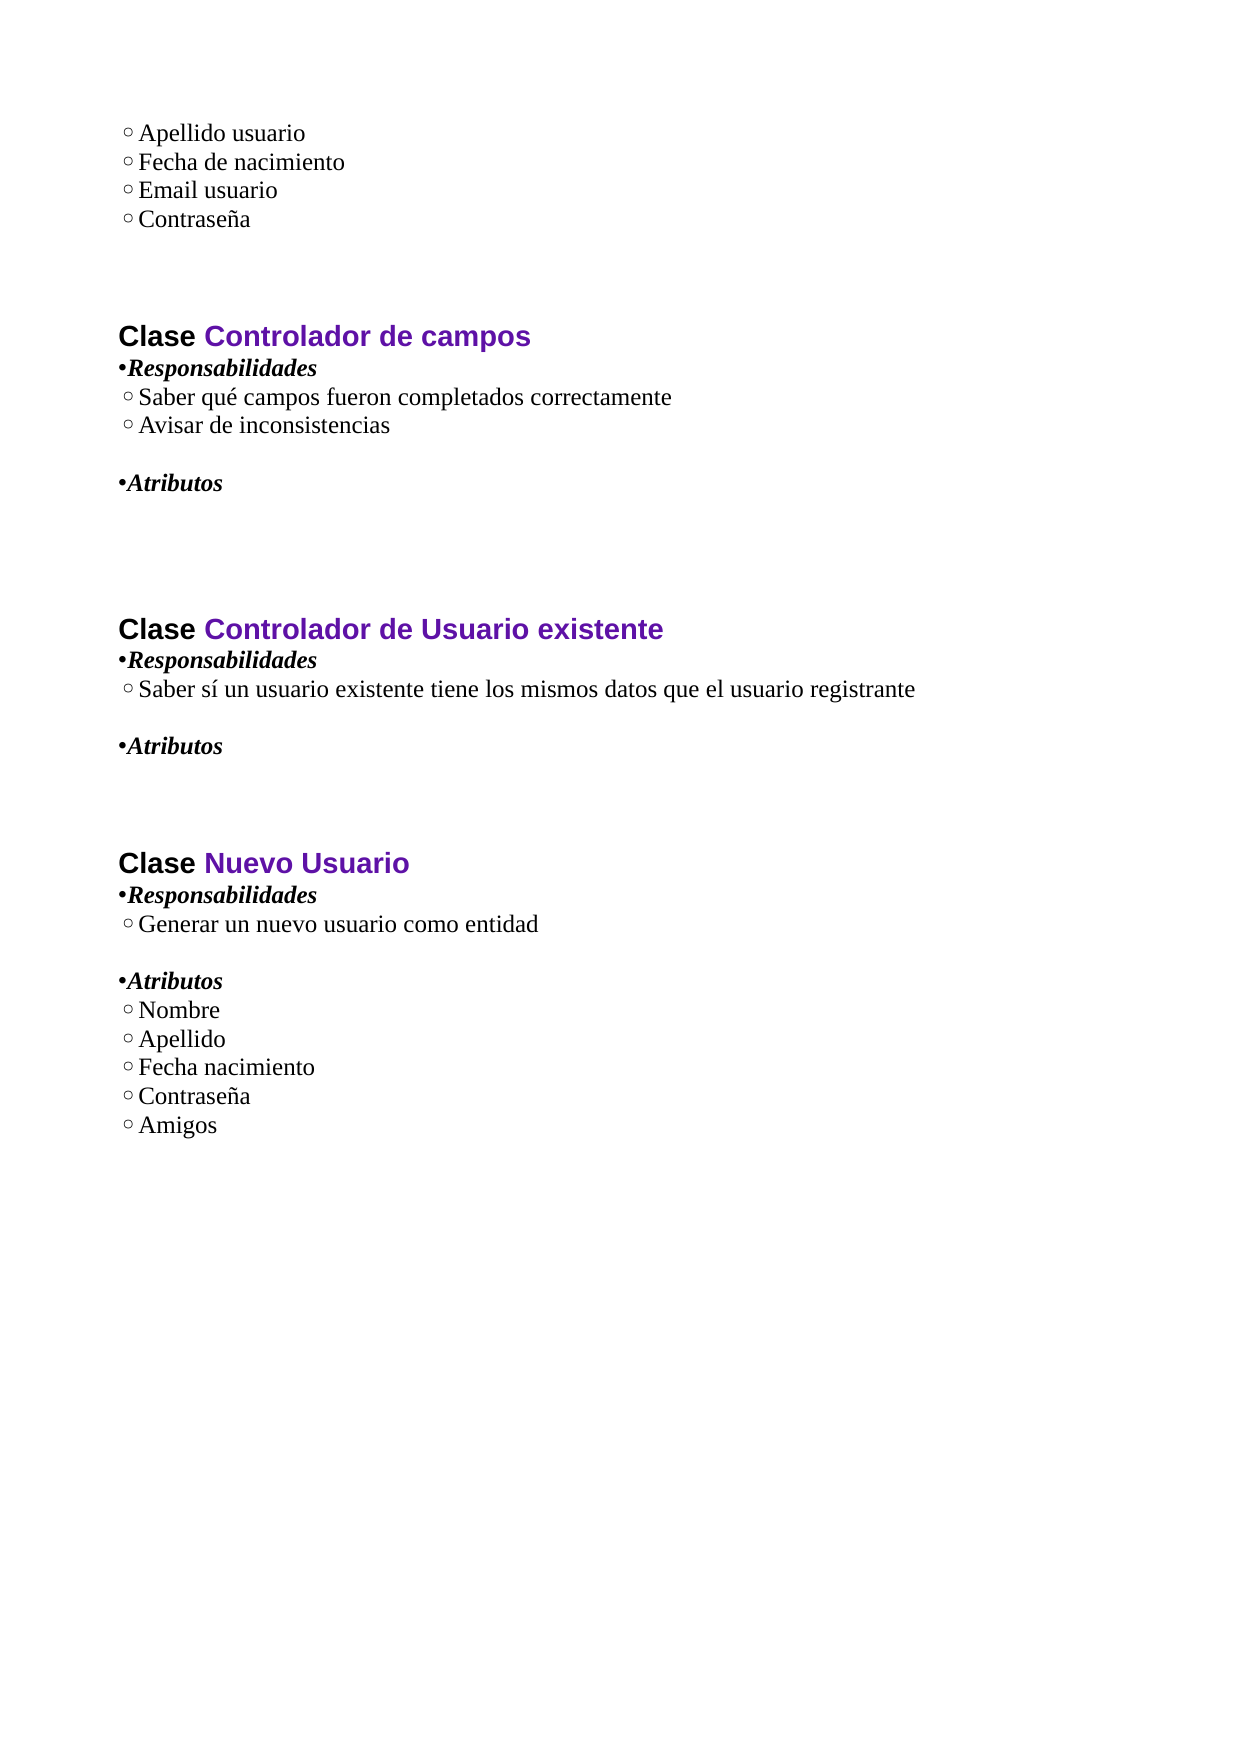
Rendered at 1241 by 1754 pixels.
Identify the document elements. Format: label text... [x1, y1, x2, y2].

list Nombre [118, 995, 1122, 1024]
list Generar un nuevo usuario como entidad [118, 909, 1122, 937]
list Amigos [118, 1110, 1122, 1139]
list Saber qué campos fueron completados correctamente [118, 382, 1122, 410]
list Fecha de nacimiento [118, 147, 1122, 176]
list Responsabilidades [118, 880, 1122, 909]
text Clase Controlador de Usuario existente [118, 612, 1122, 645]
list Atributos [118, 731, 1122, 760]
list Atributos [118, 966, 1122, 995]
list Avisar de inconsistencias [118, 410, 1122, 439]
list Apellido usuario [118, 118, 1122, 147]
list Apellido [118, 1024, 1122, 1052]
list Saber sí un usuario existente tiene los mismos datos que el usuario registrante [118, 674, 1122, 703]
list Contraseña [118, 1081, 1122, 1110]
text Clase Controlador de campos [118, 319, 1122, 353]
list Contraseña [118, 204, 1122, 233]
list Email usuario [118, 176, 1122, 204]
list Responsabilidades [118, 353, 1122, 382]
list Fecha nacimiento [118, 1052, 1122, 1081]
text Clase Nuevo Usuario [118, 846, 1122, 880]
list Responsabilidades [118, 645, 1122, 674]
list Atributos [118, 468, 1122, 497]
